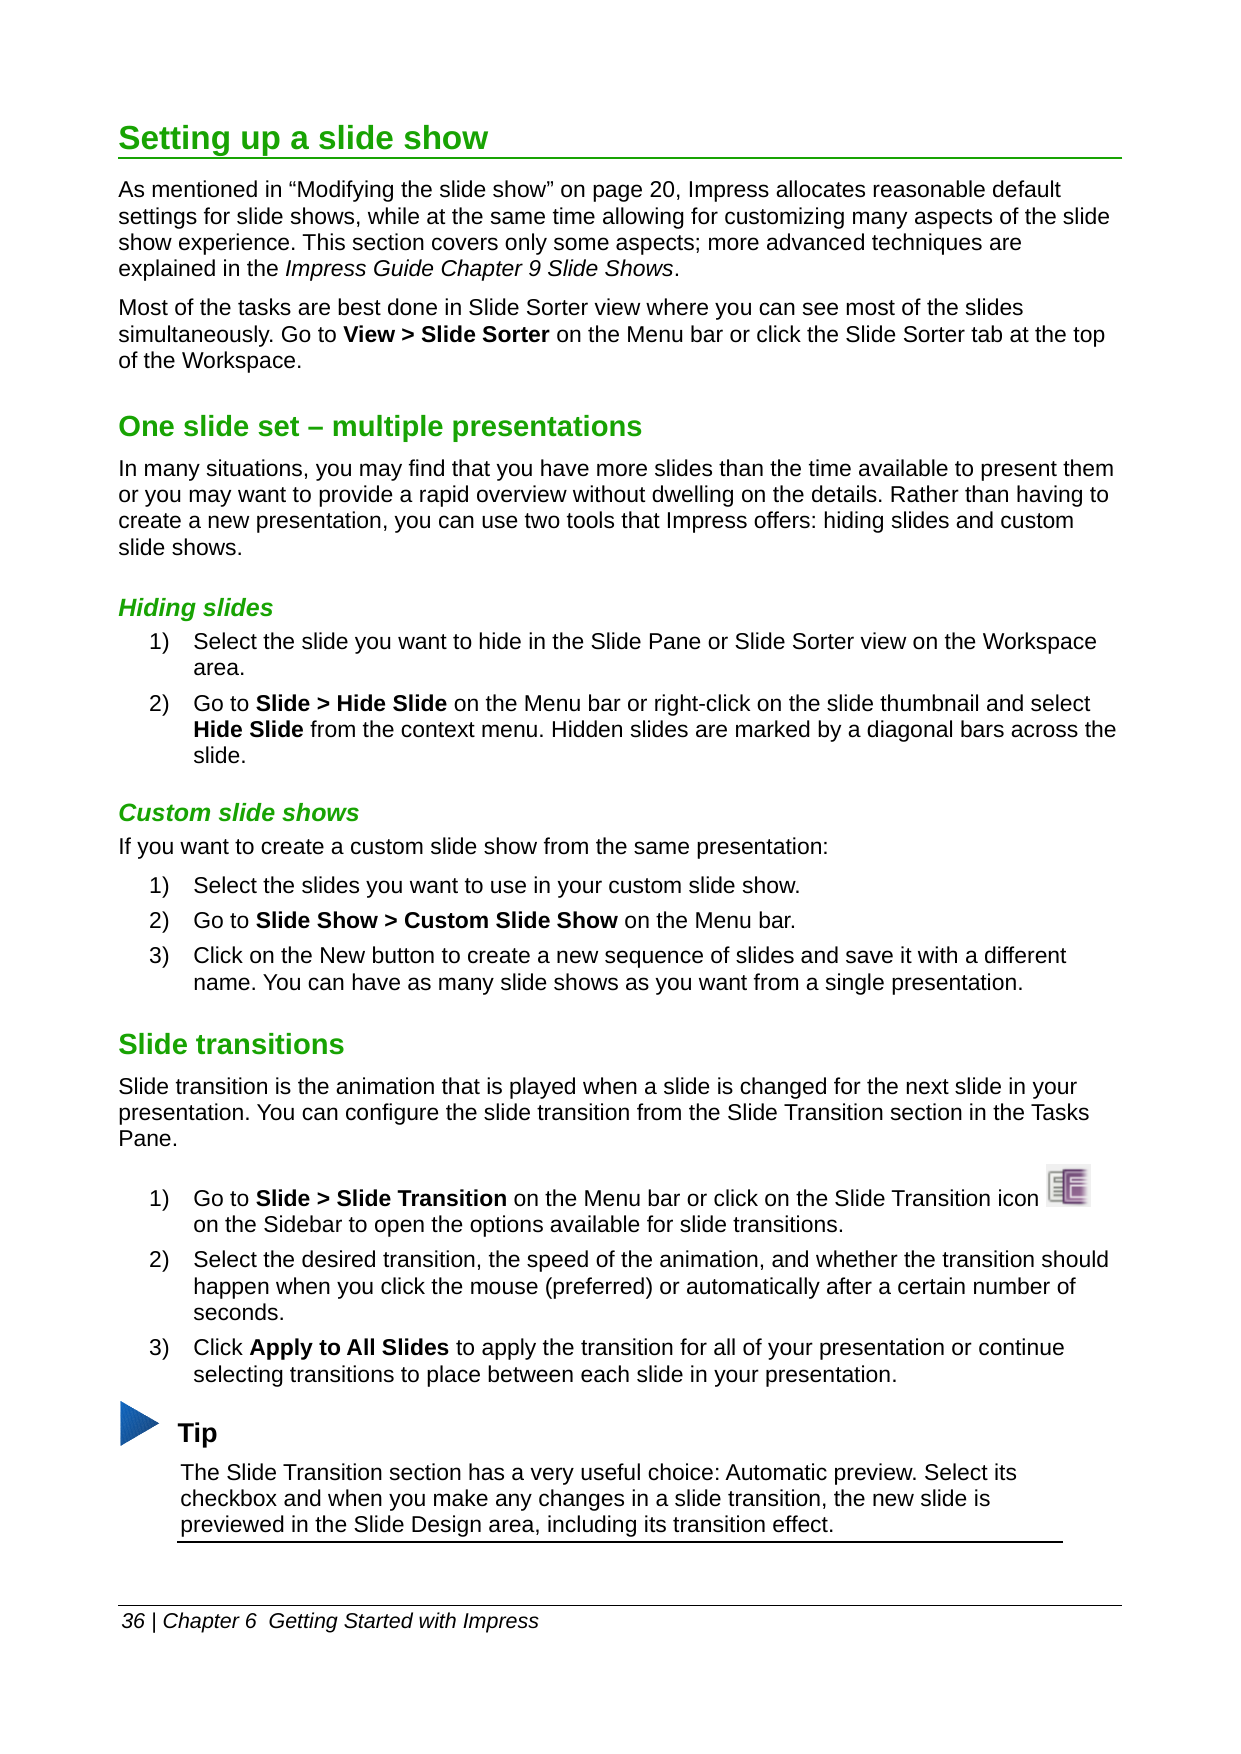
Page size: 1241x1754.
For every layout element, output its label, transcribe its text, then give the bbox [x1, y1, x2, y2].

subtitle Setting up a slide show [118, 118, 1122, 157]
list Go to Slide > Hide Slide on the Menu bar or right-click on the slide thumbnail and select Hide Slide from the context menu. Hidden slides are marked by a diagonal bars across the slide. [169, 689, 1122, 769]
list Click Apply to All Slides to apply the transition for all of your presentation or continue selecting transitions to place between each slide in your presentation. [169, 1334, 1122, 1387]
list Go to Slide > Slide Transition on the Menu bar or click on the Slide Transition icon on the Sidebar to open the options available for slide transitions. [169, 1164, 1122, 1237]
subtitle One slide set – multiple presentations [118, 409, 1122, 443]
subtitle Slide transitions [118, 1027, 1122, 1061]
subtitle Tip [118, 1399, 1122, 1448]
subtitle Hiding slides [118, 593, 1122, 622]
list Select the slides you want to use in your custom slide show. [169, 872, 1122, 898]
list Slide transition is the animation that is played when a slide is changed for the next slide in your presentation. You can configure the slide transition from the Slide Transition section in the Tasks Pane. [118, 1073, 1122, 1152]
list Select the desired transition, the speed of the animation, and whether the transition should happen when you click the mouse (preferred) or automatically after a certain number of seconds. [169, 1246, 1122, 1325]
list Click on the New button to create a new sequence of slides and save it with a different name. You can have as many slide shows as you want from a single presentation. [169, 942, 1122, 995]
list Go to Slide Show > Custom Slide Show on the Menu bar. [169, 907, 1122, 933]
list As mentioned in “Modifying the slide show” on page 20, Impress allocates reasonable default settings for slide shows, while at the same time allowing for customizing many aspects of the slide show experience. This section covers only some aspects; more advanced techniques are explained in the Impress Guide Chapter 9 Slide Shows. [118, 176, 1122, 282]
text In many situations, you may find that you have more slides than the time available to present them or you may want to provide a rapid overview without dwelling on the details. Rather than having to create a new presentation, you can use two tools that Impress offers: hiding slides and custom slide shows. [118, 455, 1122, 560]
list Most of the tasks are best done in Slide Sorter view where you can see most of the slides simultaneously. Go to View > Slide Sorter on the Menu bar or click the Slide Sorter tab at the top of the Workspace. [118, 294, 1122, 373]
list If you want to create a custom slide show from the same presentation: [118, 833, 1122, 859]
subtitle Custom slide shows [118, 798, 1122, 827]
text The Slide Transition section has a very useful choice: Automatic preview. Select its checkbox and when you make any changes in a slide transition, the new slide is previewed in the Slide Design area, including its transition effect. [177, 1456, 1063, 1541]
list Select the slide you want to hide in the Slide Pane or Slide Sorter view on the Workspace area. [169, 628, 1122, 681]
